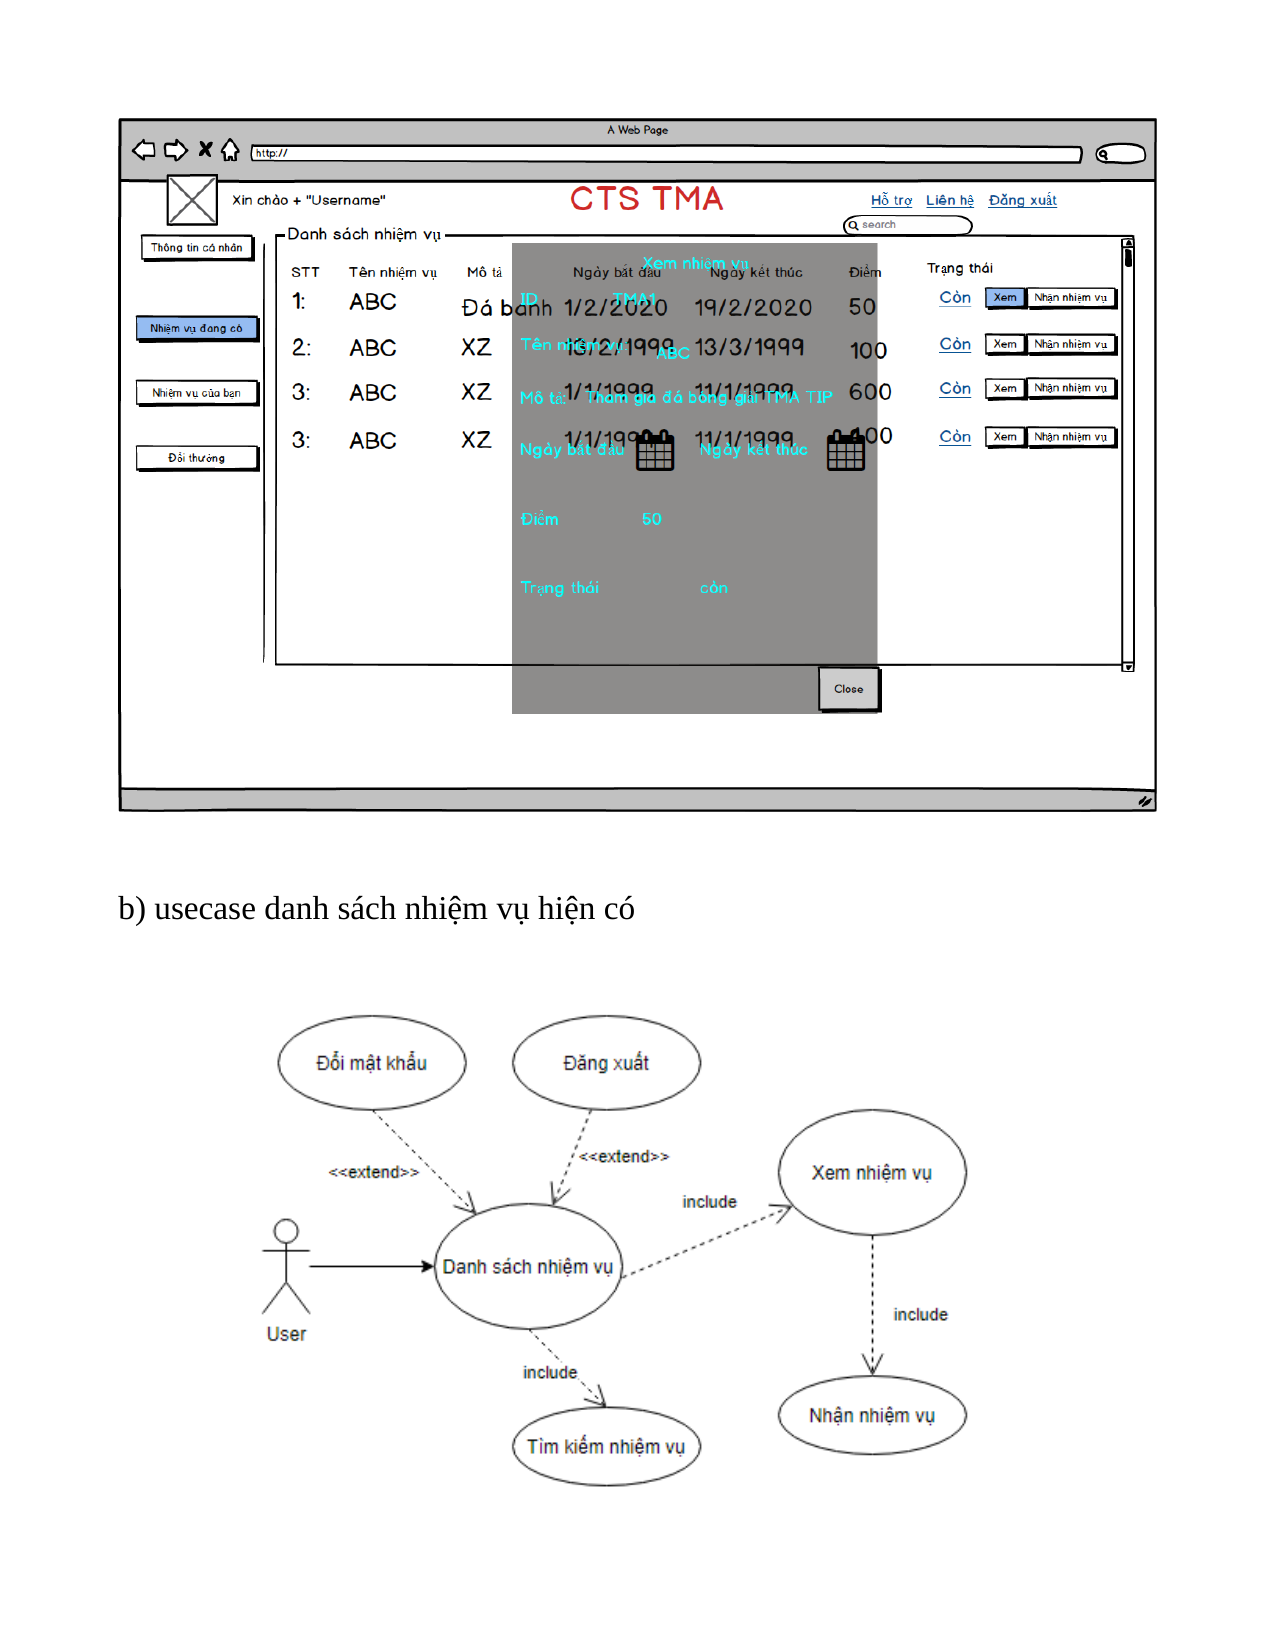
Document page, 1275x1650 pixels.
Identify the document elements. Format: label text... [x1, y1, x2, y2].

text b) usecase danh sách nhiệm vụ hiện có [118, 888, 1157, 927]
picture [134, 945, 1141, 1518]
picture [118, 118, 1157, 812]
